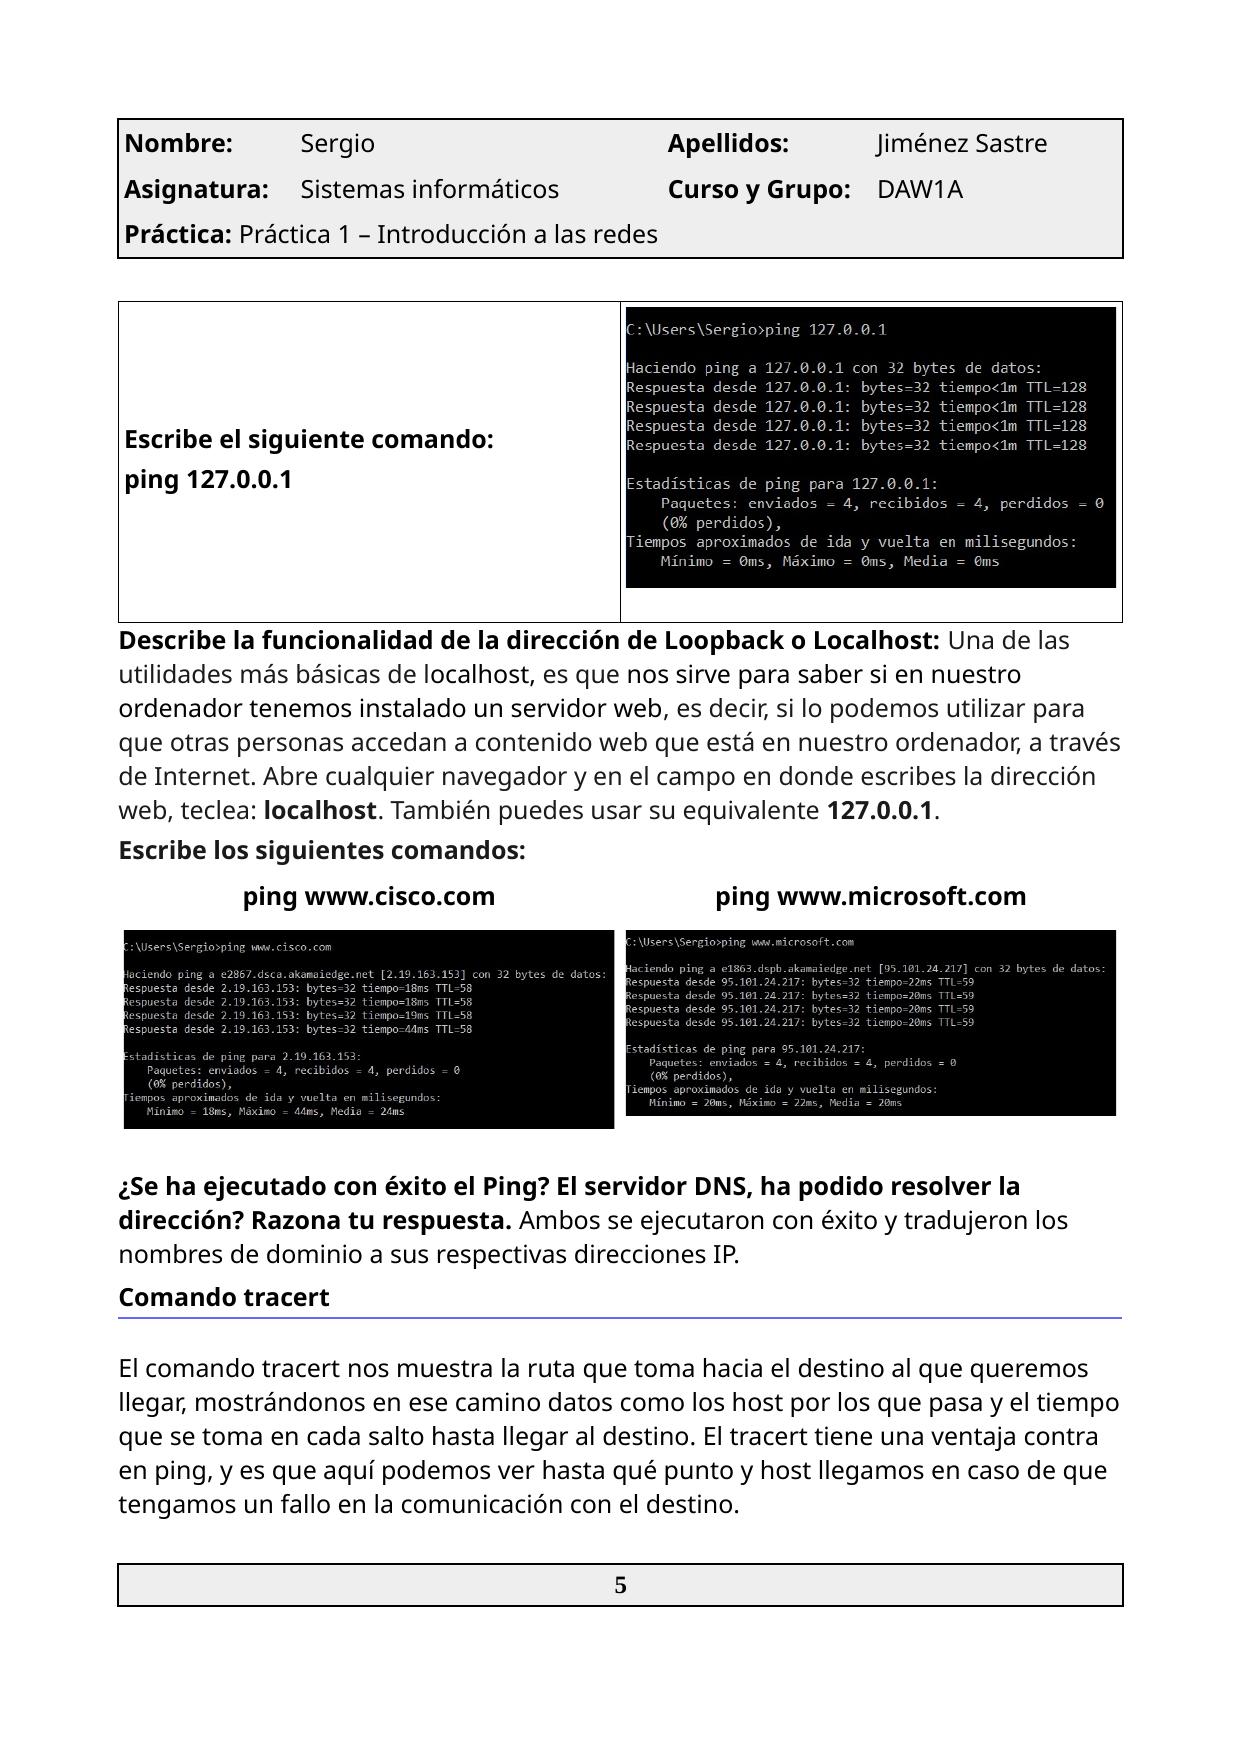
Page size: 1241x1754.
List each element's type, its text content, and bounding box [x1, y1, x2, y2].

table_cell [118, 924, 620, 1163]
table_header ping www.microsoft.com [620, 873, 1122, 924]
table_header [621, 302, 1122, 622]
text Comando tracert [118, 1280, 1122, 1314]
picture [123, 930, 615, 1129]
text Escribe los siguientes comandos: [118, 833, 1122, 867]
table_cell [620, 924, 1122, 1163]
table_header Escribe el siguiente comando: ping 127.0.0.1 [119, 302, 620, 622]
picture [625, 307, 1117, 588]
table_header [118, 1319, 1122, 1344]
picture [625, 930, 1117, 1116]
text Describe la funcionalidad de la dirección de Loopback o Localhost: Una de las utilidades más básicas de localhost, es que nos sirve para saber si en nuestro ordenador tenemos instalado un servidor web, es decir, si lo podemos utilizar para que otras personas accedan a contenido web que está en nuestro ordenador, a través de Internet. Abre cualquier navegador y en el campo en donde escribes la dirección web, teclea: localhost. También puedes usar su equivalente 127.0.0.1. [118, 623, 1122, 827]
text ¿Se ha ejecutado con éxito el Ping? El servidor DNS, ha podido resolver la dirección? Razona tu respuesta. Ambos se ejecutaron con éxito y tradujeron los nombres de dominio a sus respectivas direcciones IP. [118, 1169, 1122, 1271]
table_header ping www.cisco.com [118, 873, 620, 924]
text El comando tracert nos muestra la ruta que toma hacia el destino al que queremos llegar, mostrándonos en ese camino datos como los host por los que pasa y el tiempo que se toma en cada salto hasta llegar al destino. El tracert tiene una ventaja contra en ping, y es que aquí podemos ver hasta qué punto y host llegamos en caso de que tengamos un fallo en la comunicación con el destino. [118, 1351, 1122, 1521]
